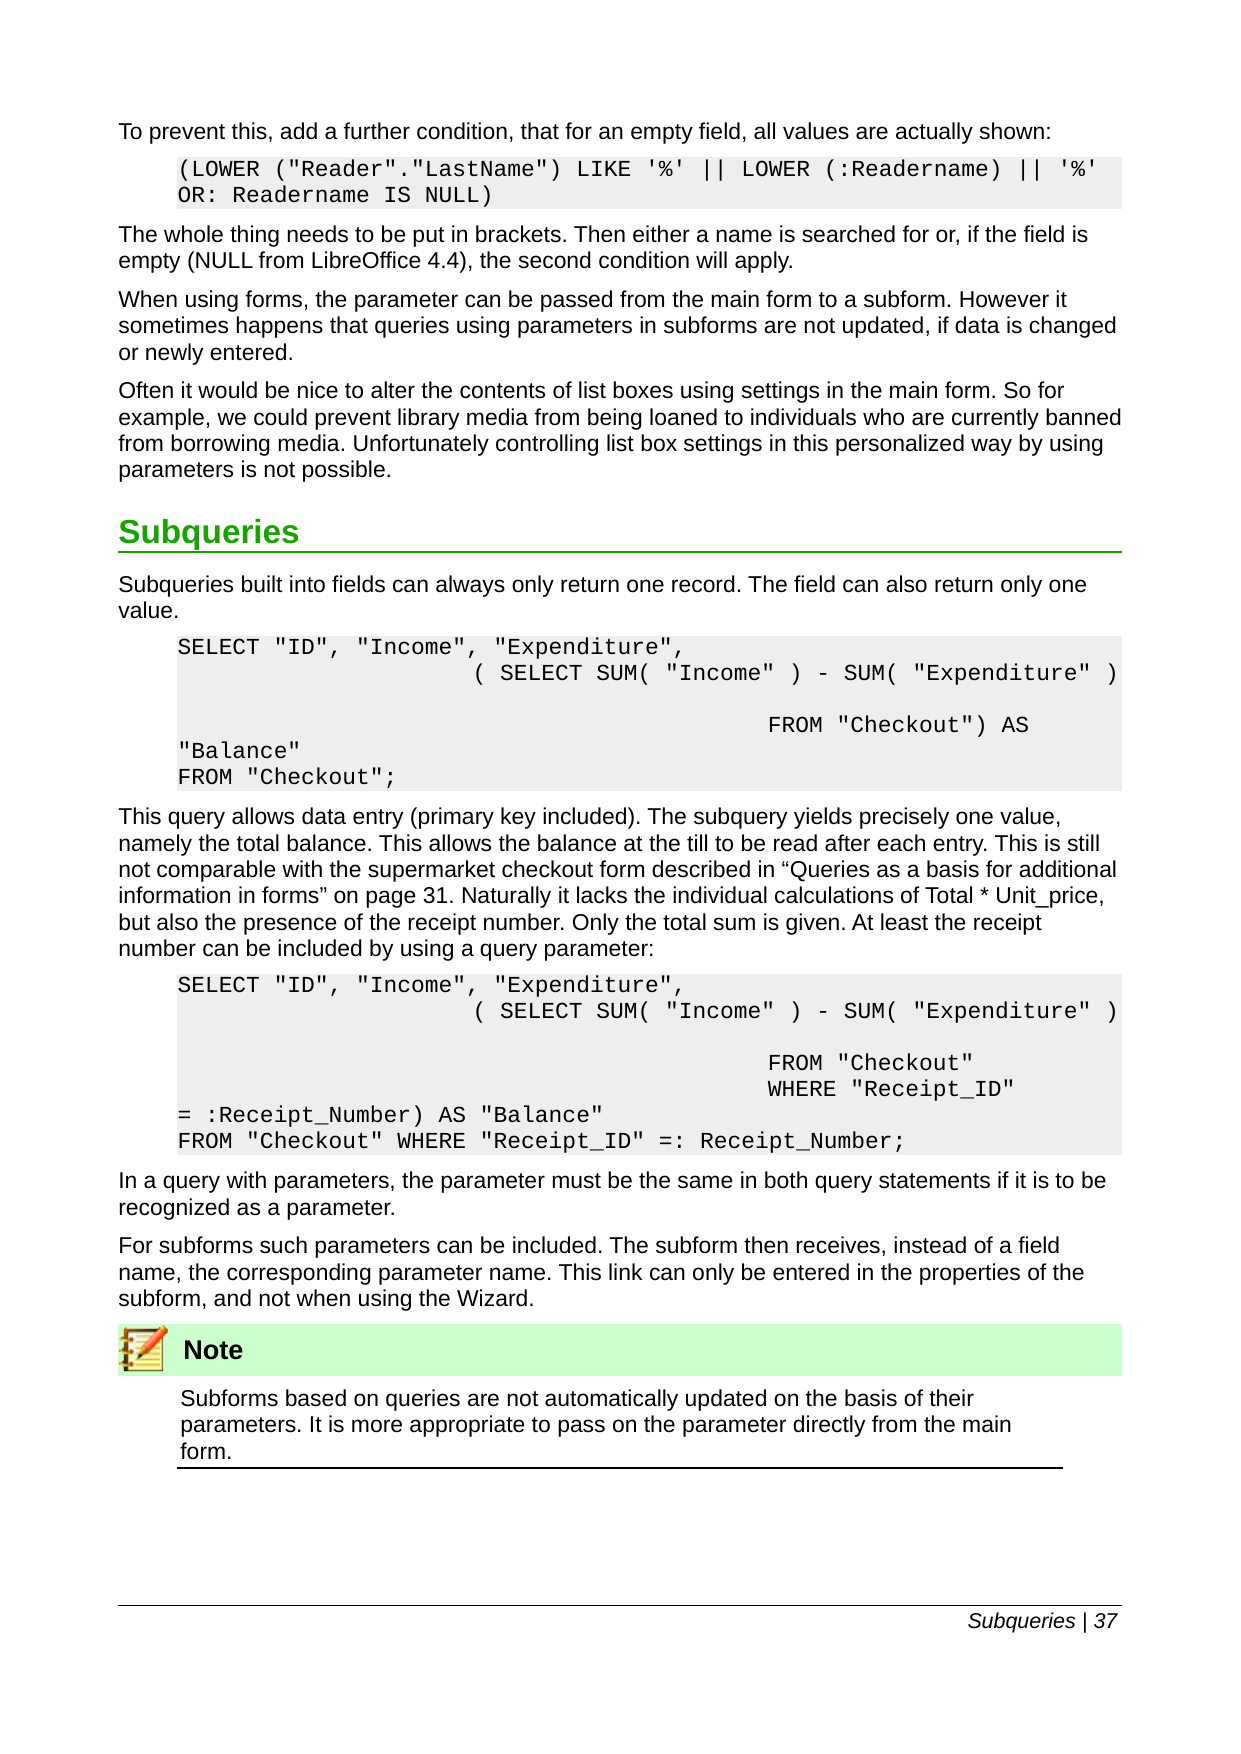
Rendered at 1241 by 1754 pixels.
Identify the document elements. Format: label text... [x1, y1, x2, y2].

text SELECT "ID", "Income", "Expenditure", ( SELECT SUM( "Income" ) - SUM( "Expenditure" ) FROM "Checkout") AS "Balance" FROM "Checkout"; [177, 636, 1122, 791]
text Subforms based on queries are not automatically updated on the basis of their parameters. It is more appropriate to pass on the parameter directly from the main form. [177, 1382, 1063, 1467]
text Often it would be nice to alter the contents of list boxes using settings in the main form. So for example, we could prevent library media from being loaned to individuals who are currently banned from borrowing media. Unfortunately controlling list box settings in this personalized way by using parameters is not possible. [118, 377, 1122, 483]
picture [119, 1324, 170, 1375]
text When using forms, the parameter can be passed from the main form to a subform. However it sometimes happens that queries using parameters in subforms are not updated, if data is changed or newly entered. [118, 286, 1122, 365]
text This query allows data entry (primary key included). The subquery yields precisely one value, namely the total balance. This allows the balance at the till to be read after each entry. This is still not comparable with the supermarket checkout form described in “Queries as a basis for additional information in forms” on page 31. Naturally it lacks the individual calculations of Total * Unit_price, but also the presence of the receipt number. Only the total sum is given. At least the receipt number can be included by using a query parameter: [118, 803, 1122, 961]
text For subforms such parameters can be included. The subform then receives, instead of a field name, the corresponding parameter name. This link can only be entered in the properties of the subform, and not when using the Wizard. [118, 1232, 1122, 1311]
text (LOWER ("Reader"."LastName") LIKE '%' || LOWER (:Readername) || '%' OR: Readername IS NULL) [177, 157, 1122, 209]
text Subqueries built into fields can always only return one record. The field can also return only one value. [118, 571, 1122, 623]
text In a query with parameters, the parameter must be the same in both query statements if it is to be recognized as a parameter. [118, 1167, 1122, 1220]
subtitle Note [118, 1324, 1122, 1376]
subtitle Subqueries [118, 512, 1122, 551]
text SELECT "ID", "Income", "Expenditure", ( SELECT SUM( "Income" ) - SUM( "Expenditure" ) FROM "Checkout" WHERE "Receipt_ID" = :Receipt_Number) AS "Balance" FROM "Checkout" WHERE "Receipt_ID" =: Receipt_Number; [177, 974, 1122, 1155]
text The whole thing needs to be put in brackets. Then either a name is searched for or, if the field is empty (NULL from LibreOffice 4.4), the second condition will apply. [118, 221, 1122, 273]
text To prevent this, add a further condition, that for an empty field, all values are actually shown: [118, 118, 1122, 144]
